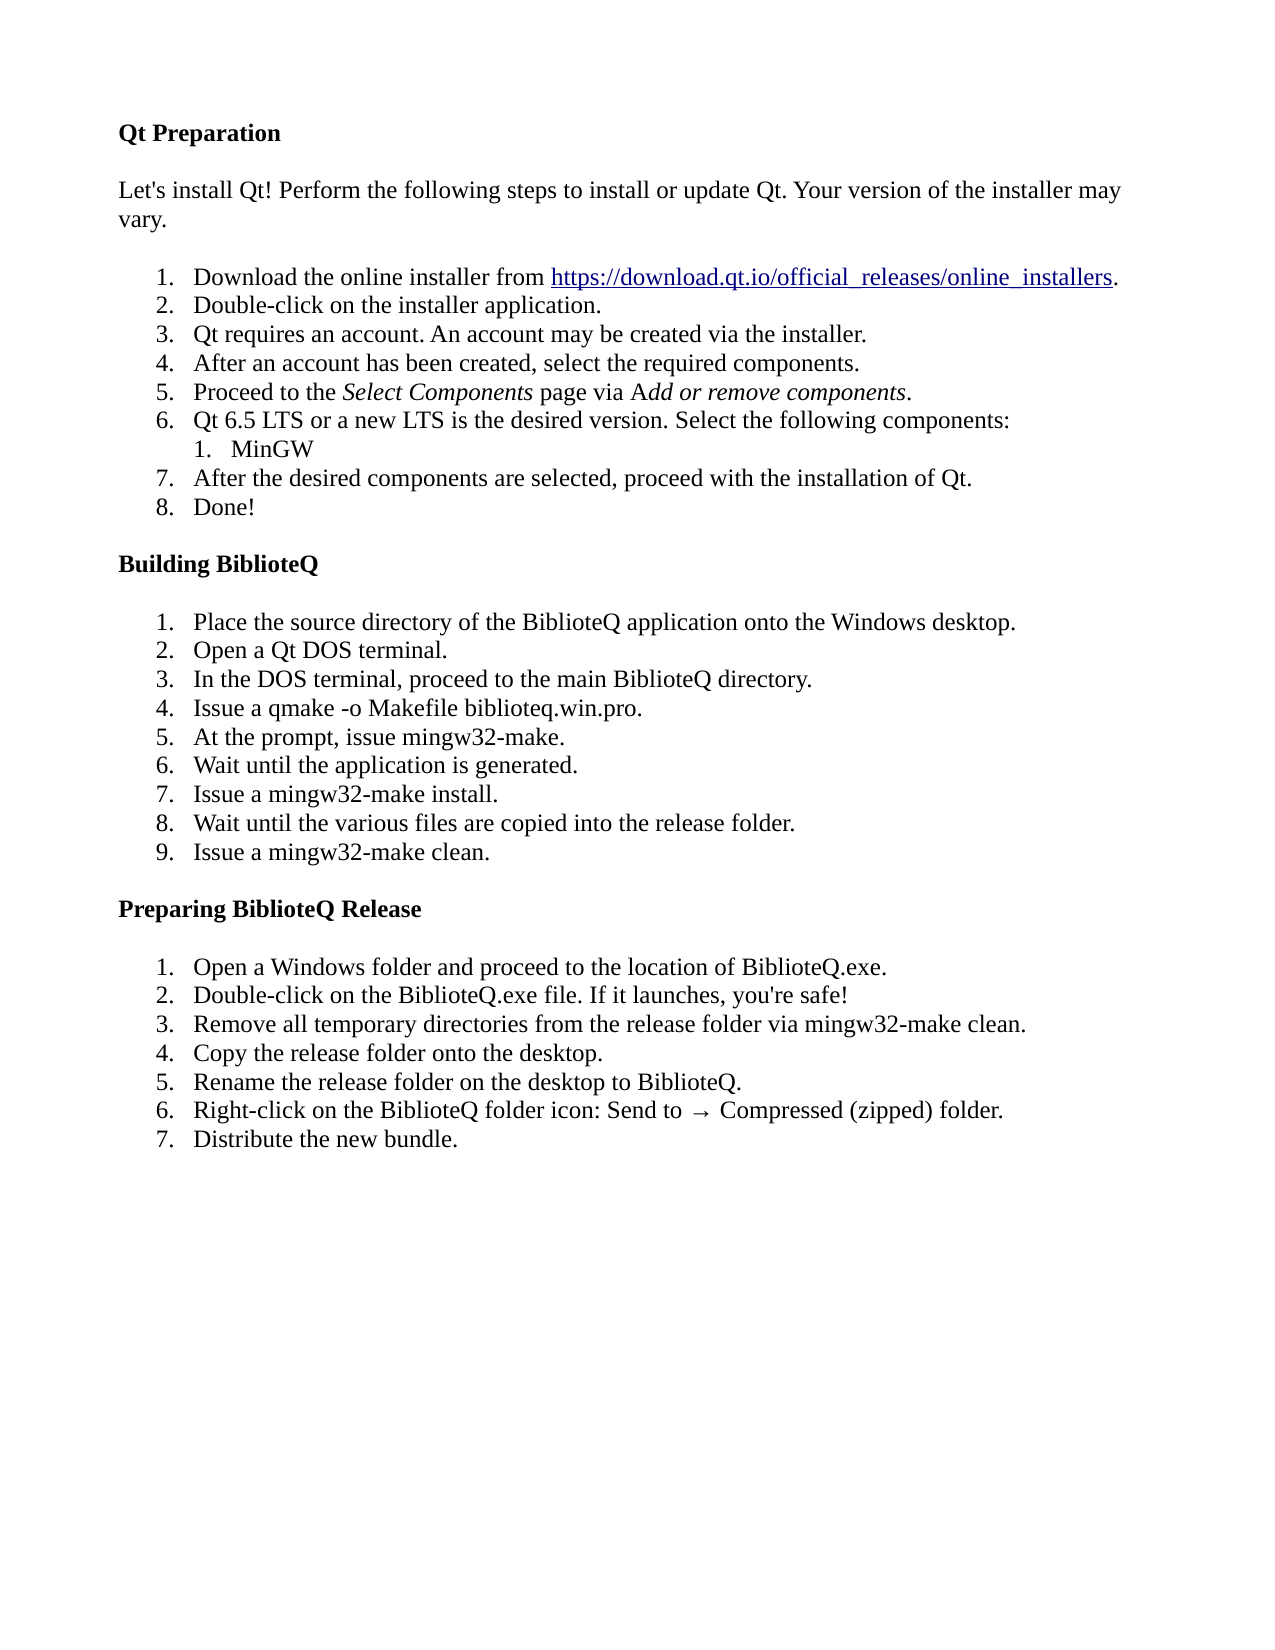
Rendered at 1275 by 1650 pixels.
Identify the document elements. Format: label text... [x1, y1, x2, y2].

list Right-click on the BiblioteQ folder icon: Send to → Compressed (zipped) folder. [156, 1096, 1157, 1124]
list Wait until the various files are copied into the release folder. [156, 808, 1157, 837]
text Preparing BiblioteQ Release [118, 894, 1157, 923]
text Qt Preparation [118, 118, 1157, 147]
list Copy the release folder onto the desktop. [156, 1038, 1157, 1067]
text Let's install Qt! Perform the following steps to install or update Qt. Your version of the installer may vary. [118, 176, 1157, 233]
list Place the source directory of the BiblioteQ application onto the Windows desktop. [156, 607, 1157, 636]
list At the prompt, issue mingw32-make. [156, 722, 1157, 751]
list Qt 6.5 LTS or a new LTS is the desired version. Select the following components: [156, 406, 1157, 434]
list Remove all temporary directories from the release folder via mingw32-make clean. [156, 1009, 1157, 1038]
list Qt requires an account. An account may be created via the installer. [156, 319, 1157, 348]
list Issue a mingw32-make install. [156, 779, 1157, 808]
list In the DOS terminal, proceed to the main BiblioteQ directory. [156, 664, 1157, 693]
list Done! [156, 492, 1157, 521]
list Proceed to the Select Components page via Add or remove components. [156, 377, 1157, 406]
list Download the online installer from https://download.qt.io/official_releases/online_installers. [156, 262, 1157, 291]
list Distribute the new bundle. [156, 1124, 1157, 1153]
list Issue a qmake -o Makefile biblioteq.win.pro. [156, 693, 1157, 722]
list Double-click on the installer application. [156, 291, 1157, 319]
list Wait until the application is generated. [156, 751, 1157, 779]
list Issue a mingw32-make clean. [156, 837, 1157, 866]
list Rename the release folder on the desktop to BiblioteQ. [156, 1067, 1157, 1096]
list After the desired components are selected, proceed with the installation of Qt. [156, 463, 1157, 492]
list Open a Qt DOS terminal. [156, 636, 1157, 664]
list MinGW [193, 434, 1157, 463]
list After an account has been created, select the required components. [156, 348, 1157, 377]
text Building BiblioteQ [118, 549, 1157, 578]
list Double-click on the BiblioteQ.exe file. If it launches, you're safe! [156, 981, 1157, 1009]
list Open a Windows folder and proceed to the location of BiblioteQ.exe. [156, 952, 1157, 981]
